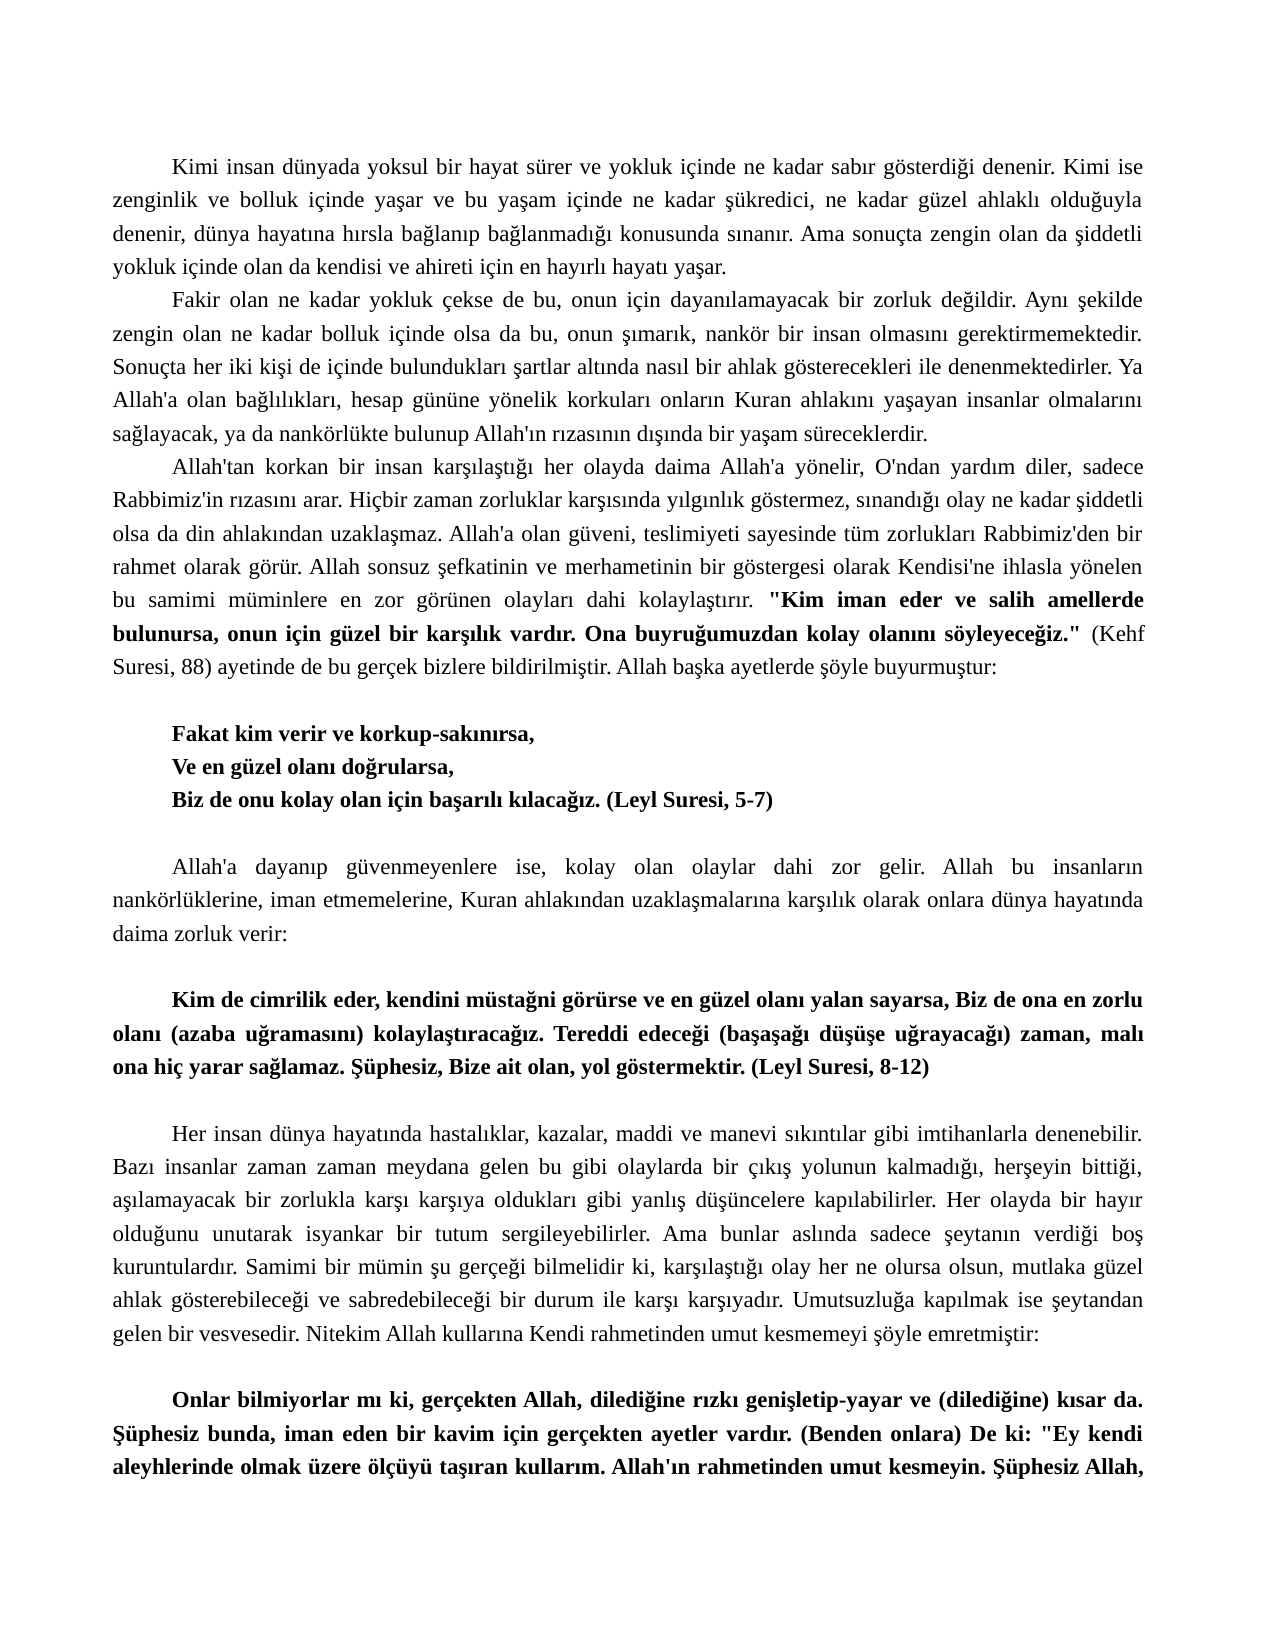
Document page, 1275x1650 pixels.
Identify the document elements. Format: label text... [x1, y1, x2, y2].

text Fakat kim verir ve korkup-sakınırsa, [112, 714, 1145, 748]
text Fakir olan ne kadar yokluk çekse de bu, onun için dayanılamayacak bir zorluk değildir. Aynı şekilde zengin olan ne kadar bolluk içinde olsa da bu, onun şımarık, nankör bir insan olmasını gerektirmemektedir. Sonuçta her iki kişi de içinde bulundukları şartlar altında nasıl bir ahlak gösterecekleri ile denenmektedirler. Ya Allah'a olan bağlılıkları, hesap gününe yönelik korkuları onların Kuran ahlakını yaşayan insanlar olmalarını sağlayacak, ya da nankörlükte bulunup Allah'ın rızasının dışında bir yaşam süreceklerdir. [112, 281, 1145, 448]
text Ve en güzel olanı doğrularsa, [112, 748, 1145, 781]
text Allah'a dayanıp güvenmeyenlere ise, kolay olan olaylar dahi zor gelir. Allah bu insanların nankörlüklerine, iman etmemelerine, Kuran ahlakından uzaklaşmalarına karşılık olarak onlara dünya hayatında daima zorluk verir: [112, 848, 1145, 948]
text Biz de onu kolay olan için başarılı kılacağız. (Leyl Suresi, 5-7) [112, 781, 1145, 814]
text Onlar bilmiyorlar mı ki, gerçekten Allah, dilediğine rızkı genişletip-yayar ve (dilediğine) kısar da. Şüphesiz bunda, iman eden bir kavim için gerçekten ayetler vardır. (Benden onlara) De ki: "Ey kendi aleyhlerinde olmak üzere ölçüyü taşıran kullarım. Allah'ın rahmetinden umut kesmeyin. Şüphesiz Allah, [112, 1381, 1145, 1481]
text Her insan dünya hayatında hastalıklar, kazalar, maddi ve manevi sıkıntılar gibi imtihanlarla denenebilir. Bazı insanlar zaman zaman meydana gelen bu gibi olaylarda bir çıkış yolunun kalmadığı, herşeyin bittiği, aşılamayacak bir zorlukla karşı karşıya oldukları gibi yanlış düşüncelere kapılabilirler. Her olayda bir hayır olduğunu unutarak isyankar bir tutum sergileyebilirler. Ama bunlar aslında sadece şeytanın verdiği boş kuruntulardır. Samimi bir mümin şu gerçeği bilmelidir ki, karşılaştığı olay her ne olursa olsun, mutlaka güzel ahlak gösterebileceği ve sabredebileceği bir durum ile karşı karşıyadır. Umutsuzluğa kapılmak ise şeytandan gelen bir vesvesedir. Nitekim Allah kullarına Kendi rahmetinden umut kesmemeyi şöyle emretmiştir: [112, 1114, 1145, 1348]
text Kimi insan dünyada yoksul bir hayat sürer ve yokluk içinde ne kadar sabır gösterdiği denenir. Kimi ise zenginlik ve bolluk içinde yaşar ve bu yaşam içinde ne kadar şükredici, ne kadar güzel ahlaklı olduğuyla denenir, dünya hayatına hırsla bağlanıp bağlanmadığı konusunda sınanır. Ama sonuçta zengin olan da şiddetli yokluk içinde olan da kendisi ve ahireti için en hayırlı hayatı yaşar. [112, 148, 1145, 281]
text Kim de cimrilik eder, kendini müstağni görürse ve en güzel olanı yalan sayarsa, Biz de ona en zorlu olanı (azaba uğramasını) kolaylaştıracağız. Tereddi edeceği (başaşağı düşüşe uğrayacağı) zaman, malı ona hiç yarar sağlamaz. Şüphesiz, Bize ait olan, yol göstermektir. (Leyl Suresi, 8-12) [112, 981, 1145, 1081]
text Allah'tan korkan bir insan karşılaştığı her olayda daima Allah'a yönelir, O'ndan yardım diler, sadece Rabbimiz'in rızasını arar. Hiçbir zaman zorluklar karşısında yılgınlık göstermez, sınandığı olay ne kadar şiddetli olsa da din ahlakından uzaklaşmaz. Allah'a olan güveni, teslimiyeti sayesinde tüm zorlukları Rabbimiz'den bir rahmet olarak görür. Allah sonsuz şefkatinin ve merhametinin bir göstergesi olarak Kendisi'ne ihlasla yönelen bu samimi müminlere en zor görünen olayları dahi kolaylaştırır. "Kim iman eder ve salih amellerde bulunursa, onun için güzel bir karşılık vardır. Ona buyruğumuzdan kolay olanını söyleyeceğiz." (Kehf Suresi, 88) ayetinde de bu gerçek bizlere bildirilmiştir. Allah başka ayetlerde şöyle buyurmuştur: [112, 448, 1145, 681]
